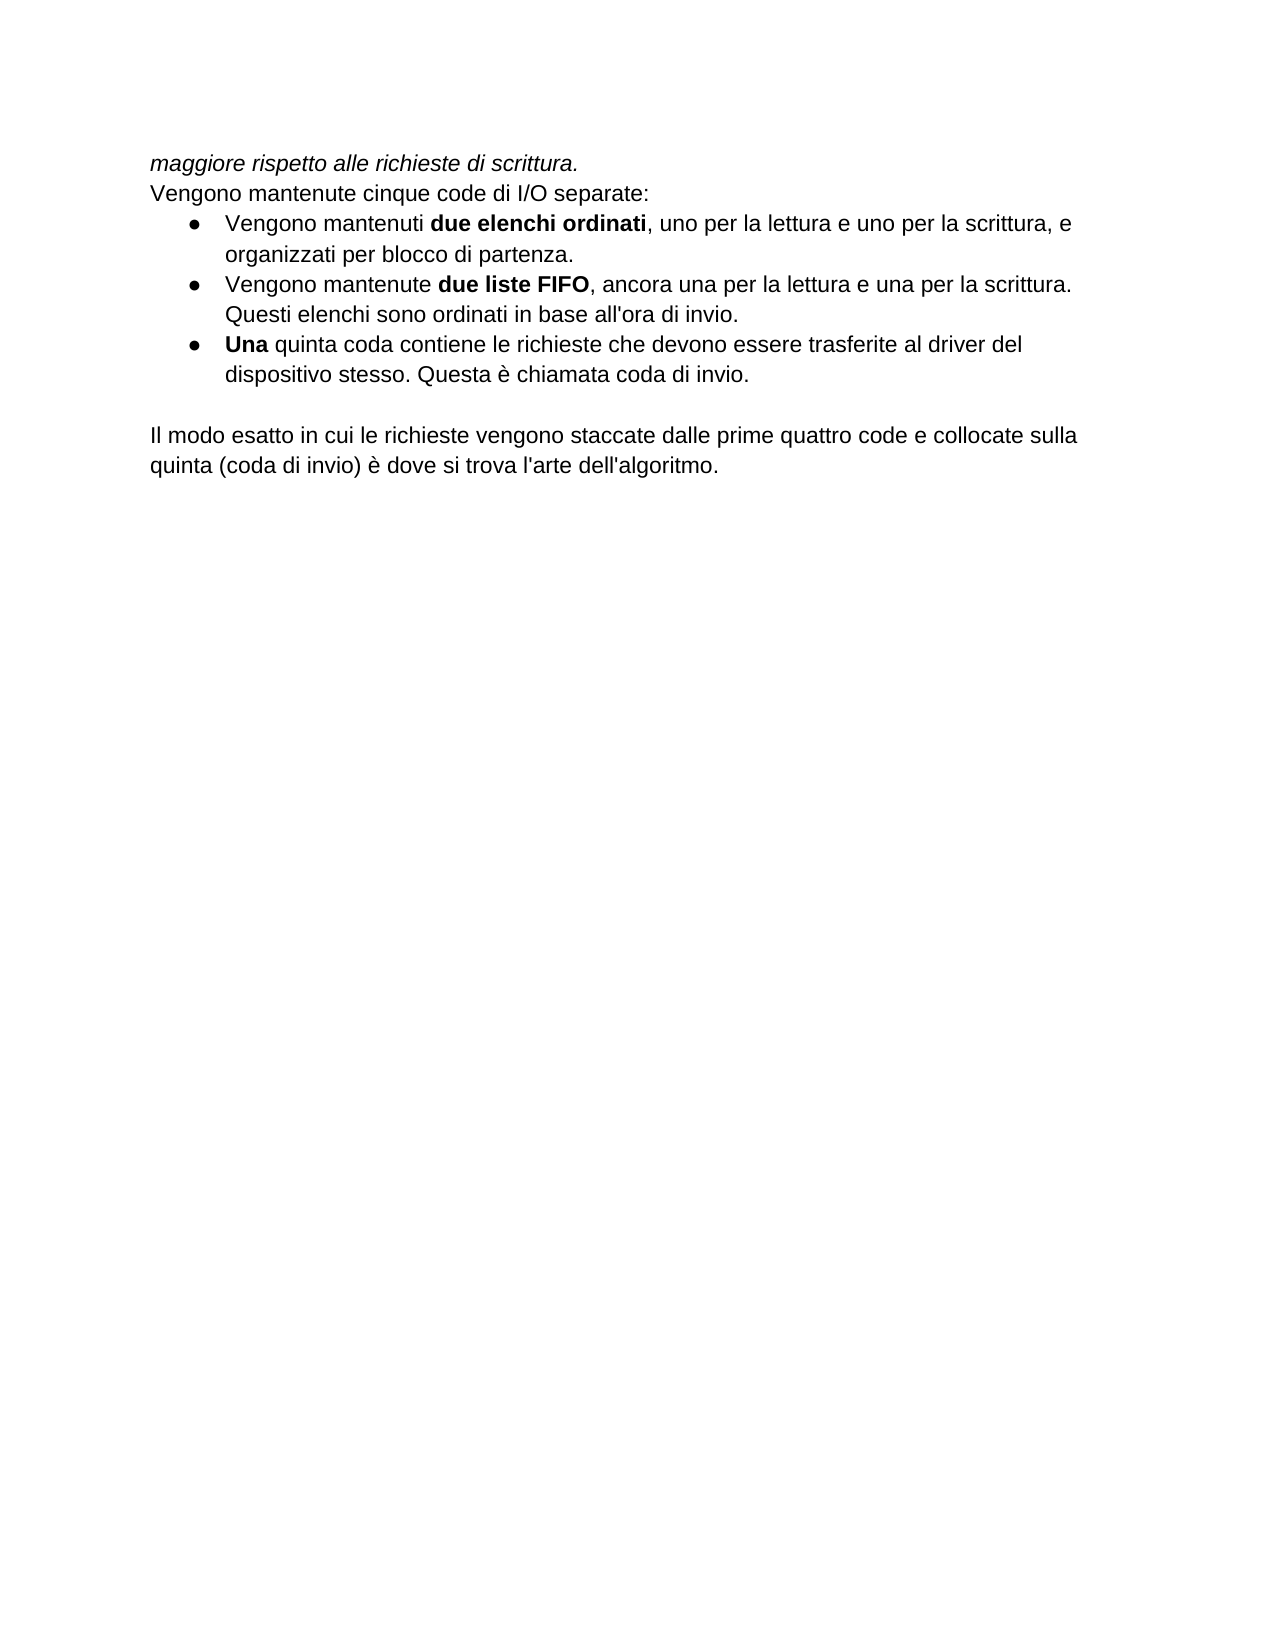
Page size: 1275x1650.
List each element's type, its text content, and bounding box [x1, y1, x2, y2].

text maggiore rispetto alle richieste di scrittura. [150, 150, 1125, 176]
list Vengono mantenuti due elenchi ordinati, uno per la lettura e uno per la scrittura, e organizzati per blocco di partenza. [187, 210, 1125, 267]
list Una quinta coda contiene le richieste che devono essere trasferite al driver del dispositivo stesso. Questa è chiamata coda di invio. [187, 331, 1125, 388]
list Vengono mantenute due liste FIFO, ancora una per la lettura e una per la scrittura. Questi elenchi sono ordinati in base all'ora di invio. [187, 271, 1125, 327]
text Vengono mantenute cinque code di I/O separate: [150, 180, 1125, 207]
text Il modo esatto in cui le richieste vengono staccate dalle prime quattro code e collocate sulla quinta (coda di invio) è dove si trova l'arte dell'algoritmo. [150, 422, 1125, 478]
